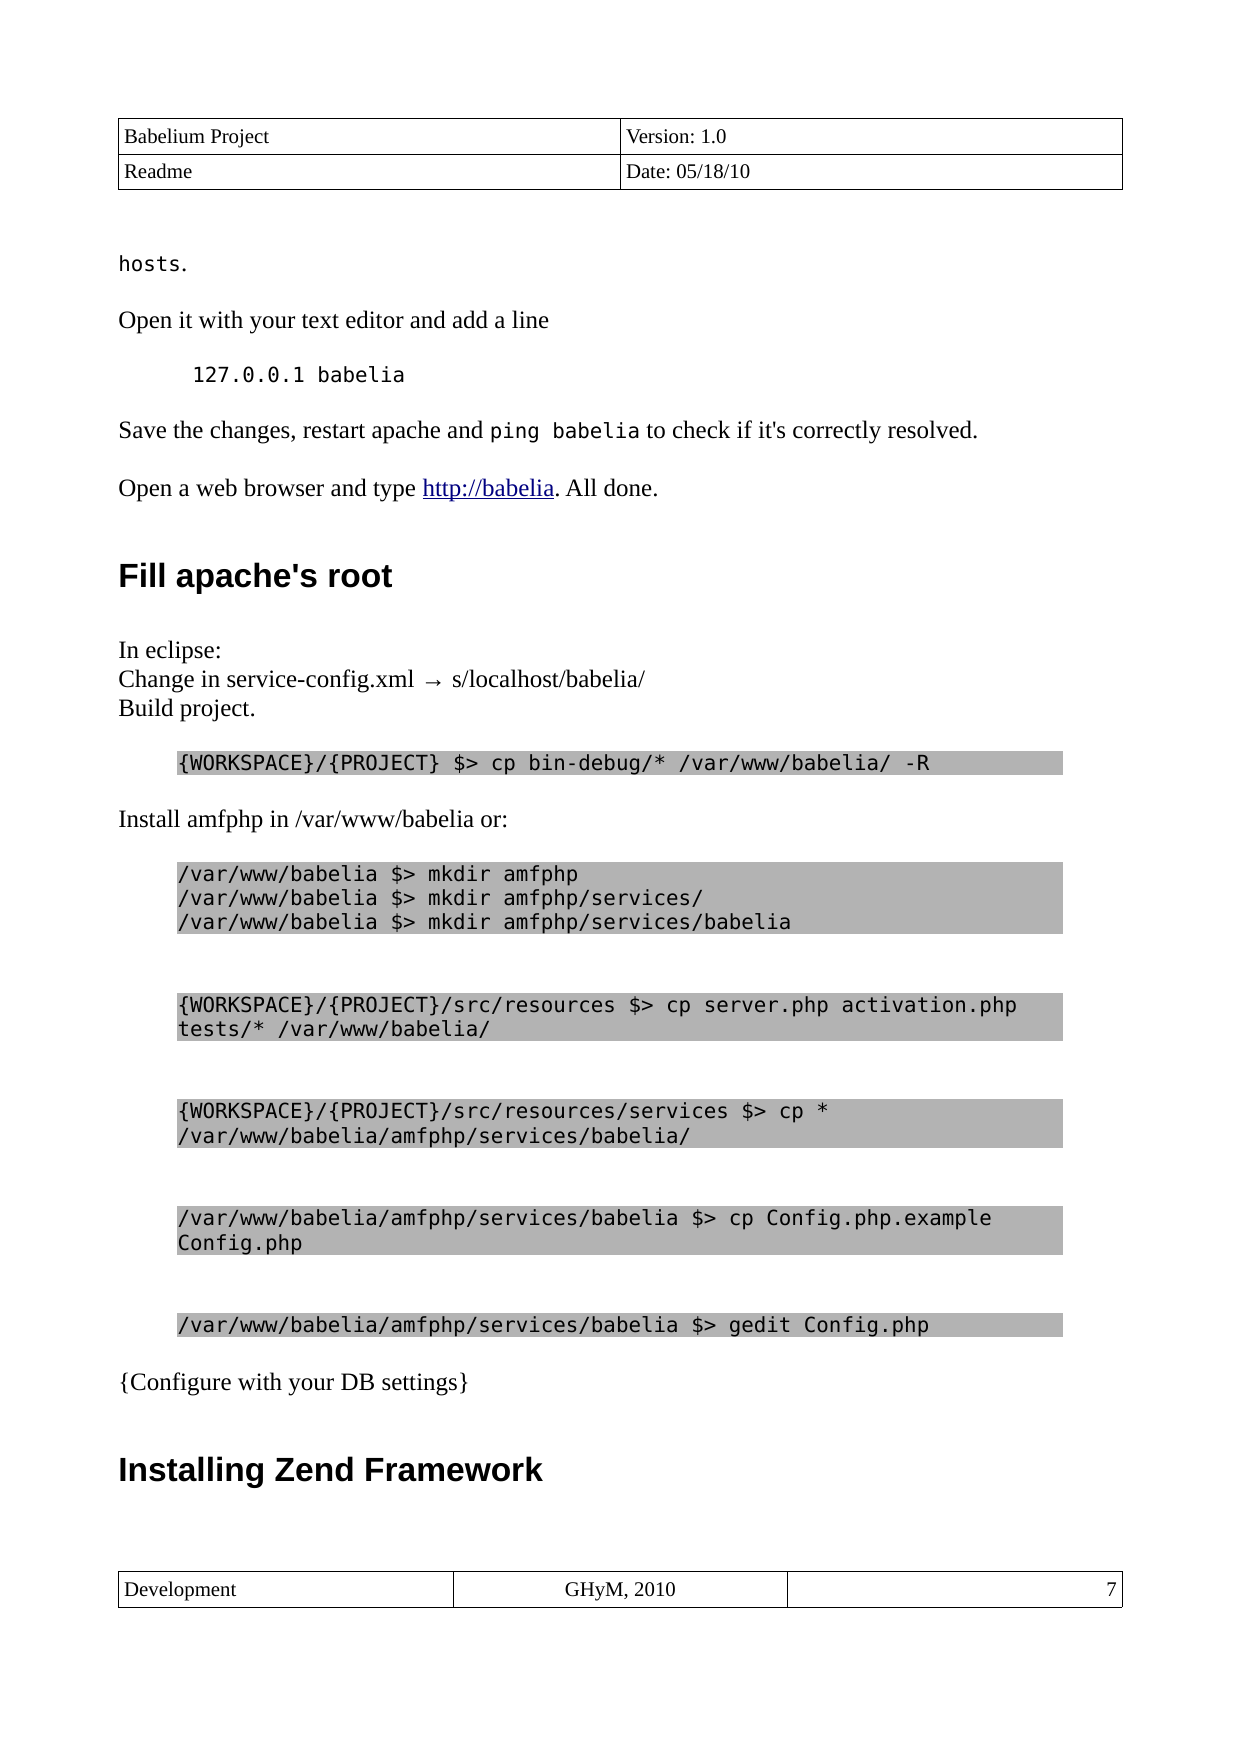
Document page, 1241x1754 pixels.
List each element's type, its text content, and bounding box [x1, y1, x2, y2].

text /var/www/babelia/amfphp/services/babelia $> gedit Config.php [177, 1313, 1063, 1337]
text Change in service-config.xml → s/localhost/babelia/ [118, 664, 1122, 693]
text Save the changes, restart apache and ping babelia to check if it's correctly resolved. [118, 416, 1122, 444]
text Open it with your text editor and add a line [118, 305, 1122, 334]
text 127.0.0.1 babelia [118, 363, 1122, 387]
subtitle Installing Zend Framework [118, 1449, 1122, 1488]
text /var/www/babelia $> mkdir amfphp /var/www/babelia $> mkdir amfphp/services/ /var/www/babelia $> mkdir amfphp/services/babelia [177, 862, 1063, 934]
text Build project. [118, 693, 1122, 722]
text {WORKSPACE}/{PROJECT}/src/resources $> cp server.php activation.php tests/* /var/www/babelia/ [177, 993, 1063, 1041]
text /var/www/babelia/amfphp/services/babelia $> cp Config.php.example Config.php [177, 1206, 1063, 1255]
text {WORKSPACE}/{PROJECT} $> cp bin-debug/* /var/www/babelia/ -R [177, 751, 1063, 775]
text Open a web browser and type http://babelia. All done. [118, 473, 1122, 502]
text Install amfphp in /var/www/babelia or: [118, 804, 1122, 833]
text {WORKSPACE}/{PROJECT}/src/resources/services $> cp * /var/www/babelia/amfphp/services/babelia/ [177, 1099, 1063, 1148]
text In eclipse: [118, 636, 1122, 664]
subtitle Fill apache's root [118, 556, 1122, 594]
text hosts. [118, 248, 1122, 276]
text {Configure with your DB settings} [118, 1367, 1122, 1396]
